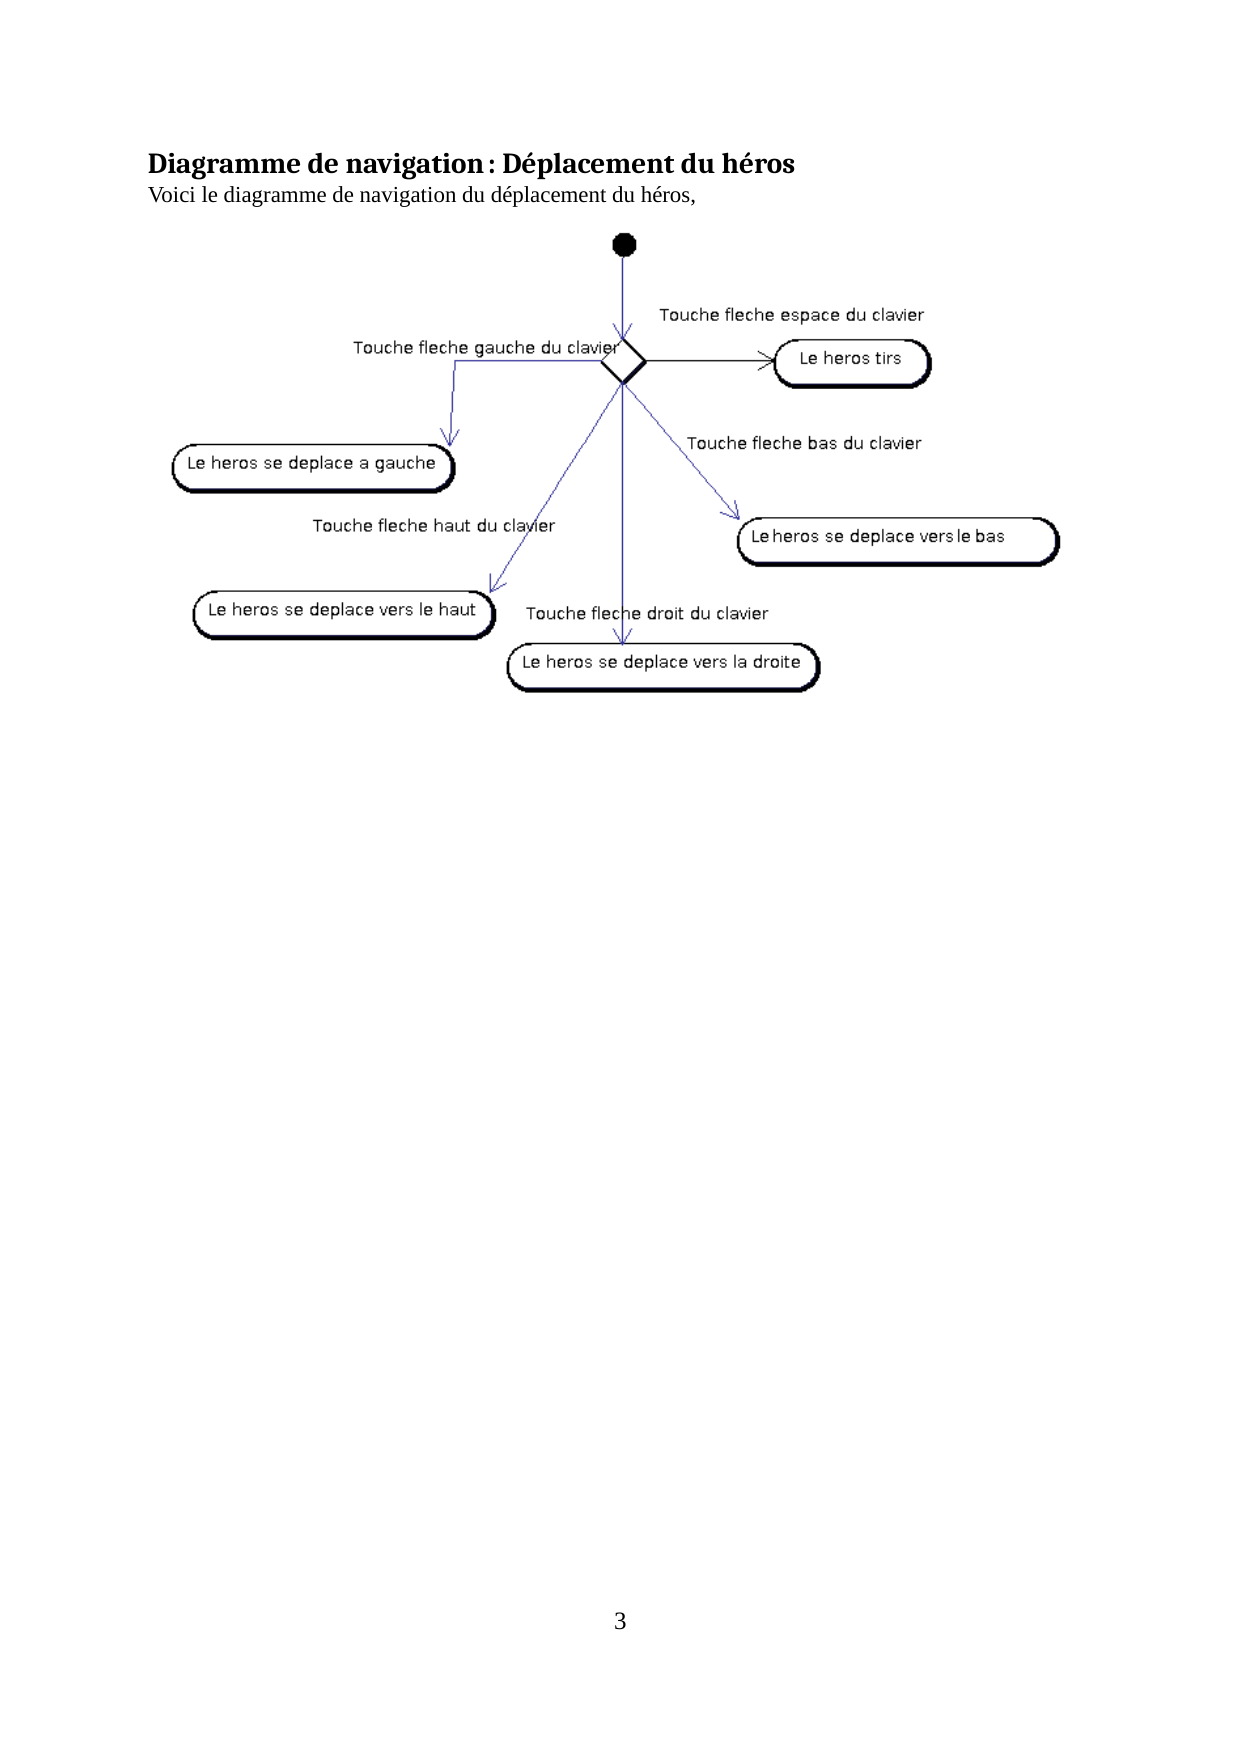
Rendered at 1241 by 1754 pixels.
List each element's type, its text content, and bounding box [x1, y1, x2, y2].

picture [147, 207, 1093, 753]
text Voici le diagramme de navigation du déplacement du héros, [148, 181, 1093, 207]
text Diagramme de navigation : Déplacement du héros [148, 148, 1093, 181]
